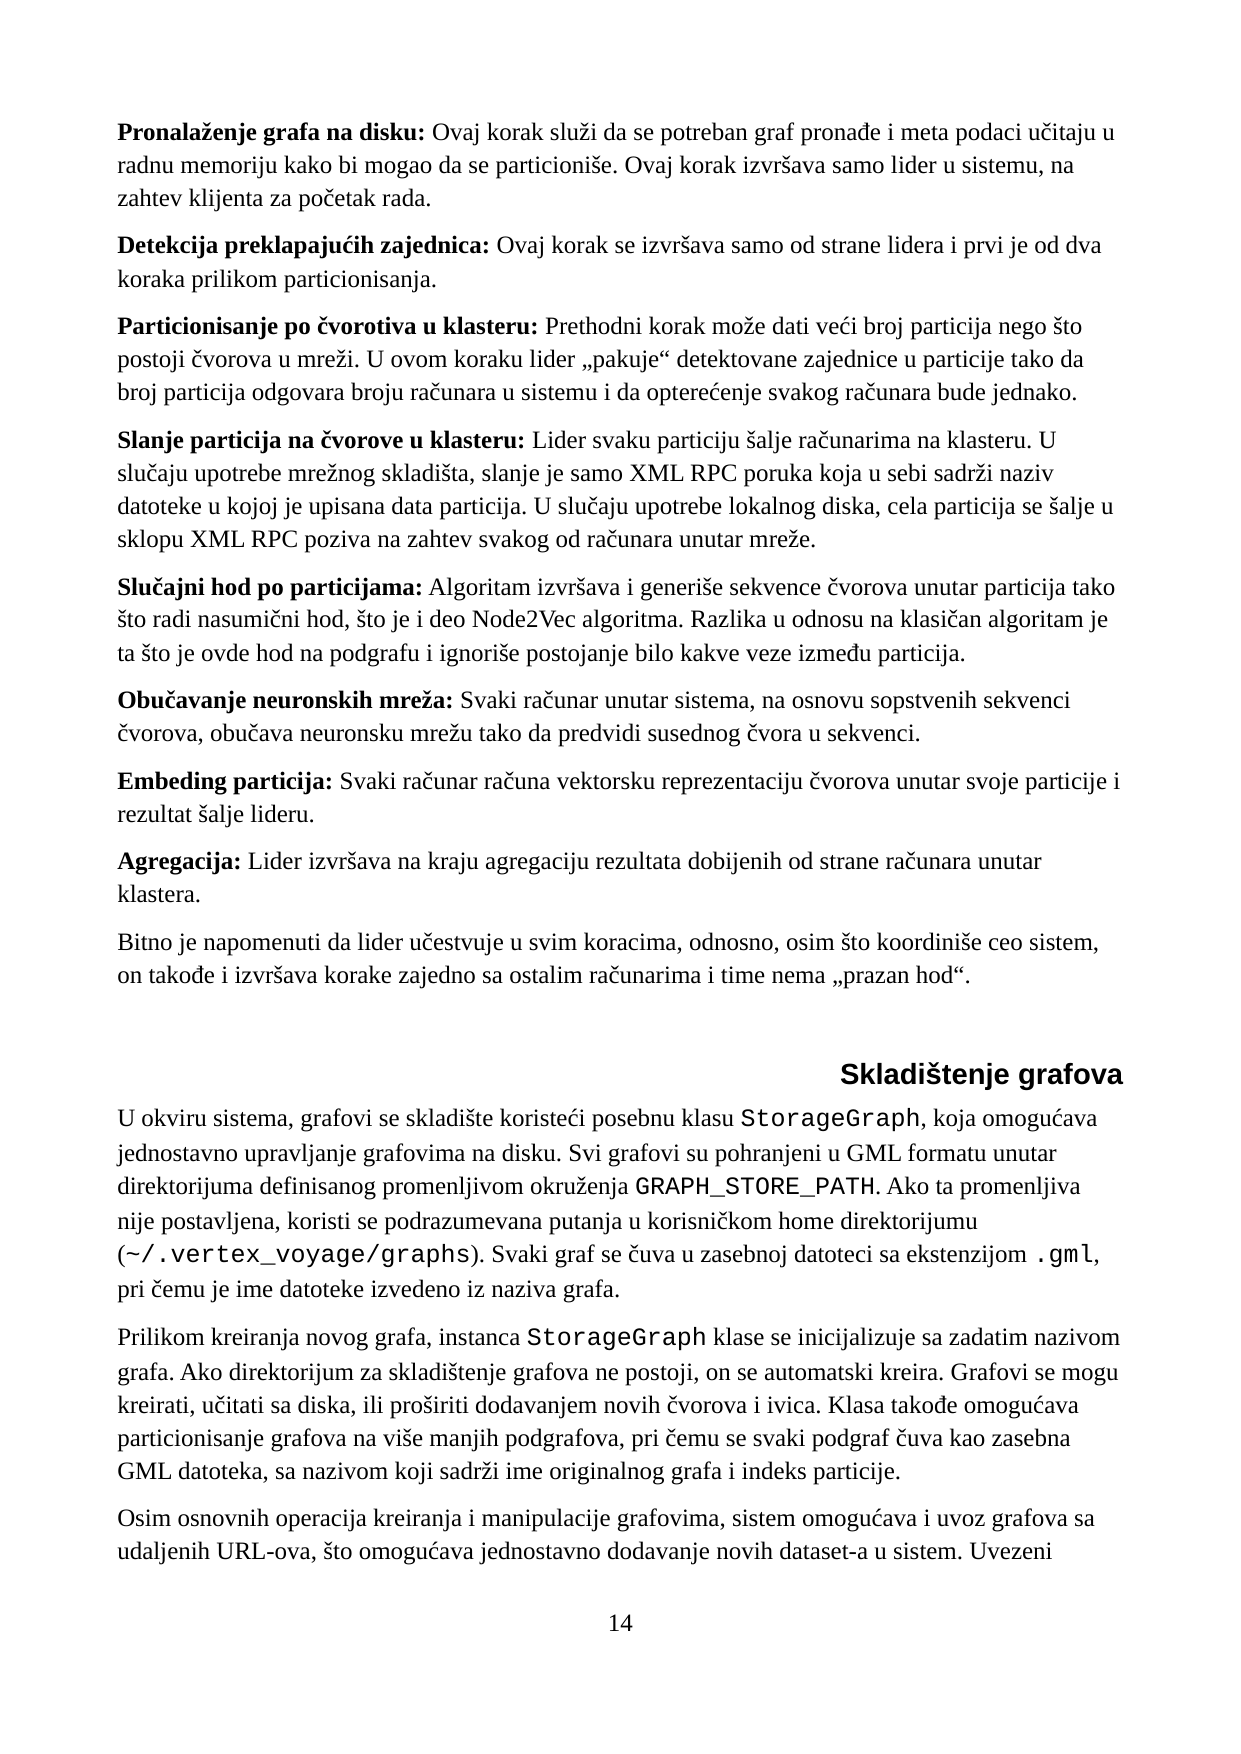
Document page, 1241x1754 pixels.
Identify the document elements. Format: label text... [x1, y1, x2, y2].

text Detekcija preklapajućih zajednica: Ovaj korak se izvršava samo od strane lidera i prvi je od dva koraka prilikom particionisanja. [117, 231, 1123, 292]
text Bitno je napomenuti da lider učestvuje u svim koracima, odnosno, osim što koordiniše ceo sistem, on takođe i izvršava korake zajedno sa ostalim računarima i time nema „prazan hod“. [117, 927, 1123, 989]
text Embeding particija: Svaki računar računa vektorsku reprezentaciju čvorova unutar svoje particije i rezultat šalje lideru. [117, 766, 1123, 828]
text Osim osnovnih operacija kreiranja i manipulacije grafovima, sistem omogućava i uvoz grafova sa udaljenih URL-ova, što omogućava jednostavno dodavanje novih dataset-a u sistem. Uvezeni [117, 1503, 1123, 1565]
text Prilikom kreiranja novog grafa, instanca StorageGraph klase se inicijalizuje sa zadatim nazivom grafa. Ako direktorijum za skladištenje grafova ne postoji, on se automatski kreira. Grafovi se mogu kreirati, učitati sa diska, ili proširiti dodavanjem novih čvorova i ivica. Klasa takođe omogućava particionisanje grafova na više manjih podgrafova, pri čemu se svaki podgraf čuva kao zasebna GML datoteka, sa nazivom koji sadrži ime originalnog grafa i indeks particije. [117, 1322, 1123, 1484]
text Pronalaženje grafa na disku: Ovaj korak služi da se potreban graf pronađe i meta podaci učitaju u radnu memoriju kako bi mogao da se particioniše. Ovaj korak izvršava samo lider u sistemu, na zahtev klijenta za početak rada. [117, 117, 1123, 212]
text Obučavanje neuronskih mreža: Svaki računar unutar sistema, na osnovu sopstvenih sekvenci čvorova, obučava neuronsku mrežu tako da predvidi susednog čvora u sekvenci. [117, 685, 1123, 747]
text Slučajni hod po particijama: Algoritam izvršava i generiše sekvence čvorova unutar particija tako što radi nasumični hod, što je i deo Node2Vec algoritma. Razlika u odnosu na klasičan algoritam je ta što je ovde hod na podgrafu i ignoriše postojanje bilo kakve veze između particija. [117, 572, 1123, 666]
text U okviru sistema, grafovi se skladište koristeći posebnu klasu StorageGraph, koja omogućava jednostavno upravljanje grafovima na disku. Svi grafovi su pohranjeni u GML formatu unutar direktorijuma definisanog promenljivom okruženja GRAPH_STORE_PATH. Ako ta promenljiva nije postavljena, koristi se podrazumevana putanja u korisničkom home direktorijumu (~/.vertex_voyage/graphs). Svaki graf se čuva u zasebnoj datoteci sa ekstenzijom .gml, pri čemu je ime datoteke izvedeno iz naziva grafa. [117, 1103, 1123, 1303]
text Particionisanje po čvorotiva u klasteru: Prethodni korak može dati veći broj particija nego što postoji čvorova u mreži. U ovom koraku lider „pakuje“ detektovane zajednice u particije tako da broj particija odgovara broju računara u sistemu i da opterećenje svakog računara bude jednako. [117, 311, 1123, 406]
text Slanje particija na čvorove u klasteru: Lider svaku particiju šalje računarima na klasteru. U slučaju upotrebe mrežnog skladišta, slanje je samo XML RPC poruka koja u sebi sadrži naziv datoteke u kojoj je upisana data particija. U slučaju upotrebe lokalnog diska, cela particija se šalje u sklopu XML RPC poziva na zahtev svakog od računara unutar mreže. [117, 425, 1123, 553]
text Agregacija: Lider izvršava na kraju agregaciju rezultata dobijenih od strane računara unutar klastera. [117, 846, 1123, 908]
subtitle Skladištenje grafova [117, 1057, 1123, 1091]
